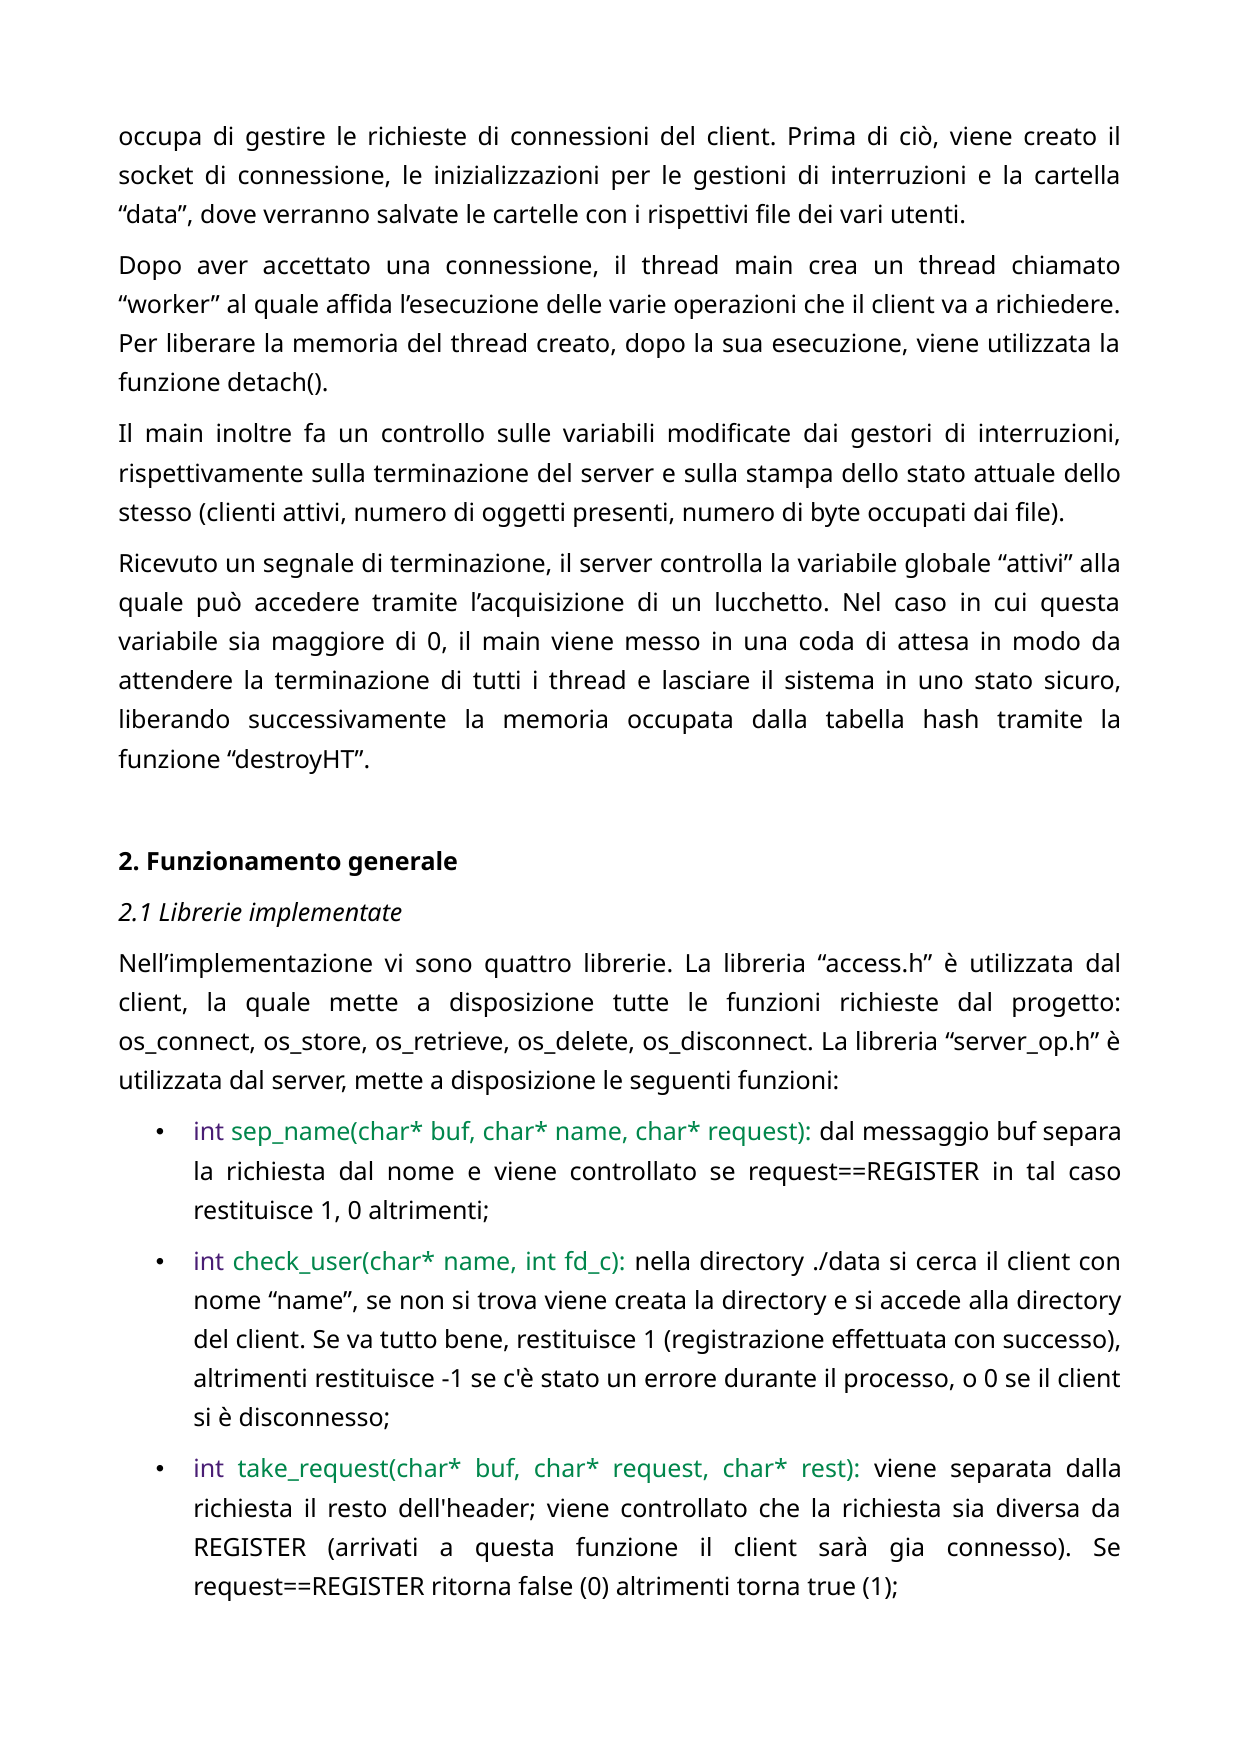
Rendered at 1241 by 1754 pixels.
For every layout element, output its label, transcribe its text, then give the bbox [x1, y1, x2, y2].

text 2.1 Librerie implementate [118, 894, 1122, 928]
text Ricevuto un segnale di terminazione, il server controlla la variabile globale “attivi” alla quale può accedere tramite l’acquisizione di un lucchetto. Nel caso in cui questa variabile sia maggiore di 0, il main viene messo in una coda di attesa in modo da attendere la terminazione di tutti i thread e lasciare il sistema in uno stato sicuro, liberando successivamente la memoria occupata dalla tabella hash tramite la funzione “destroyHT”. [118, 545, 1122, 775]
text Dopo aver accettato una connessione, il thread main crea un thread chiamato “worker” al quale affida l’esecuzione delle varie operazioni che il client va a richiedere. Per liberare la memoria del thread creato, dopo la sua esecuzione, viene utilizzata la funzione detach(). [118, 247, 1122, 399]
text 2. Funzionamento generale [118, 843, 1122, 877]
text Nell’implementazione vi sono quattro librerie. La libreria “access.h” è utilizzata dal client, la quale mette a disposizione tutte le funzioni richieste dal progetto: os_connect, os_store, os_retrieve, os_delete, os_disconnect. La libreria “server_op.h” è utilizzata dal server, mette a disposizione le seguenti funzioni: [118, 945, 1122, 1097]
text occupa di gestire le richieste di connessioni del client. Prima di ciò, viene creato il socket di connessione, le inizializzazioni per le gestioni di interruzioni e la cartella “data”, dove verranno salvate le cartelle con i rispettivi file dei vari utenti. [118, 118, 1122, 231]
list int sep_name(char* buf, char* name, char* request): dal messaggio buf separa la richiesta dal nome e viene controllato se request==REGISTER in tal caso restituisce 1, 0 altrimenti; [156, 1114, 1122, 1226]
text Il main inoltre fa un controllo sulle variabili modificate dai gestori di interruzioni, rispettivamente sulla terminazione del server e sulla stampa dello stato attuale dello stesso (clienti attivi, numero di oggetti presenti, numero di byte occupati dai file). [118, 416, 1122, 528]
list int take_request(char* buf, char* request, char* rest): viene separata dalla richiesta il resto dell'header; viene controllato che la richiesta sia diversa da REGISTER (arrivati a questa funzione il client sarà gia connesso). Se request==REGISTER ritorna false (0) altrimenti torna true (1); [156, 1451, 1122, 1603]
list int check_user(char* name, int fd_c): nella directory ./data si cerca il client con nome “name”, se non si trova viene creata la directory e si accede alla directory del client. Se va tutto bene, restituisce 1 (registrazione effettuata con successo), altrimenti restituisce -1 se c'è stato un errore durante il processo, o 0 se il client si è disconnesso; [156, 1243, 1122, 1434]
